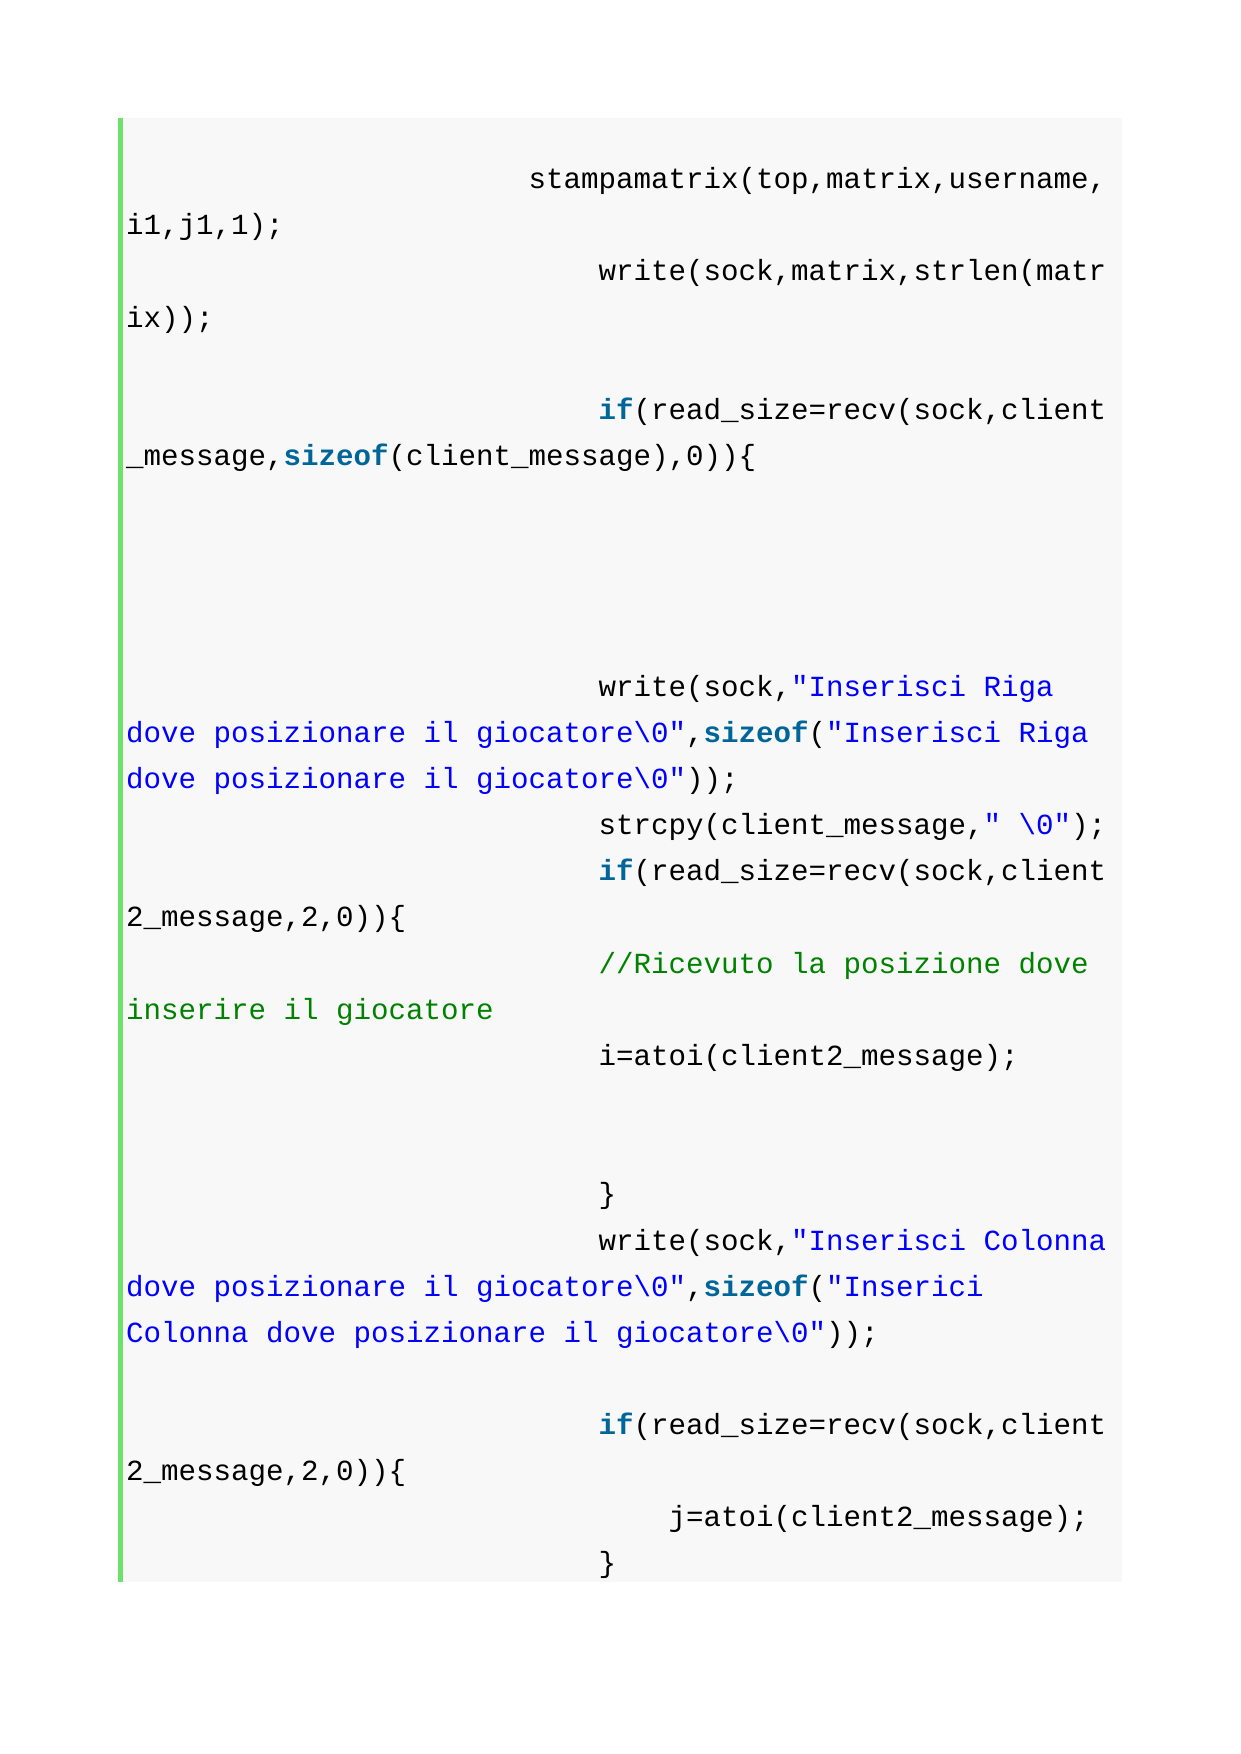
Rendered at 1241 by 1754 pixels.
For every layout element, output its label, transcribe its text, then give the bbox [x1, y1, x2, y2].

text write(sock,"Inserisci Colonna dove posizionare il giocatore\0",sizeof("Inserici Colonna dove posizionare il giocatore\0")); [123, 1226, 1122, 1351]
text strcpy(client_message," \0"); [123, 810, 1122, 843]
text write(sock,"Inserisci Riga dove posizionare il giocatore\0",sizeof("Inserisci Riga dove posizionare il giocatore\0")); [123, 672, 1122, 797]
text write(sock,matrix,strlen(matrix)); [123, 257, 1122, 336]
text if(read_size=recv(sock,client2_message,2,0)){ [123, 1410, 1122, 1489]
text j=atoi(client2_message); [123, 1502, 1122, 1536]
text if(read_size=recv(sock,client2_message,2,0)){ [123, 856, 1122, 936]
text if(read_size=recv(sock,client_message,sizeof(client_message),0)){ [123, 395, 1122, 474]
text //Ricevuto la posizione dove inserire il giocatore [123, 949, 1122, 1028]
text } [123, 1549, 1122, 1582]
text i=atoi(client2_message); [123, 1041, 1122, 1074]
text } [123, 1179, 1122, 1212]
text stampamatrix(top,matrix,username,i1,j1,1); [123, 164, 1122, 243]
